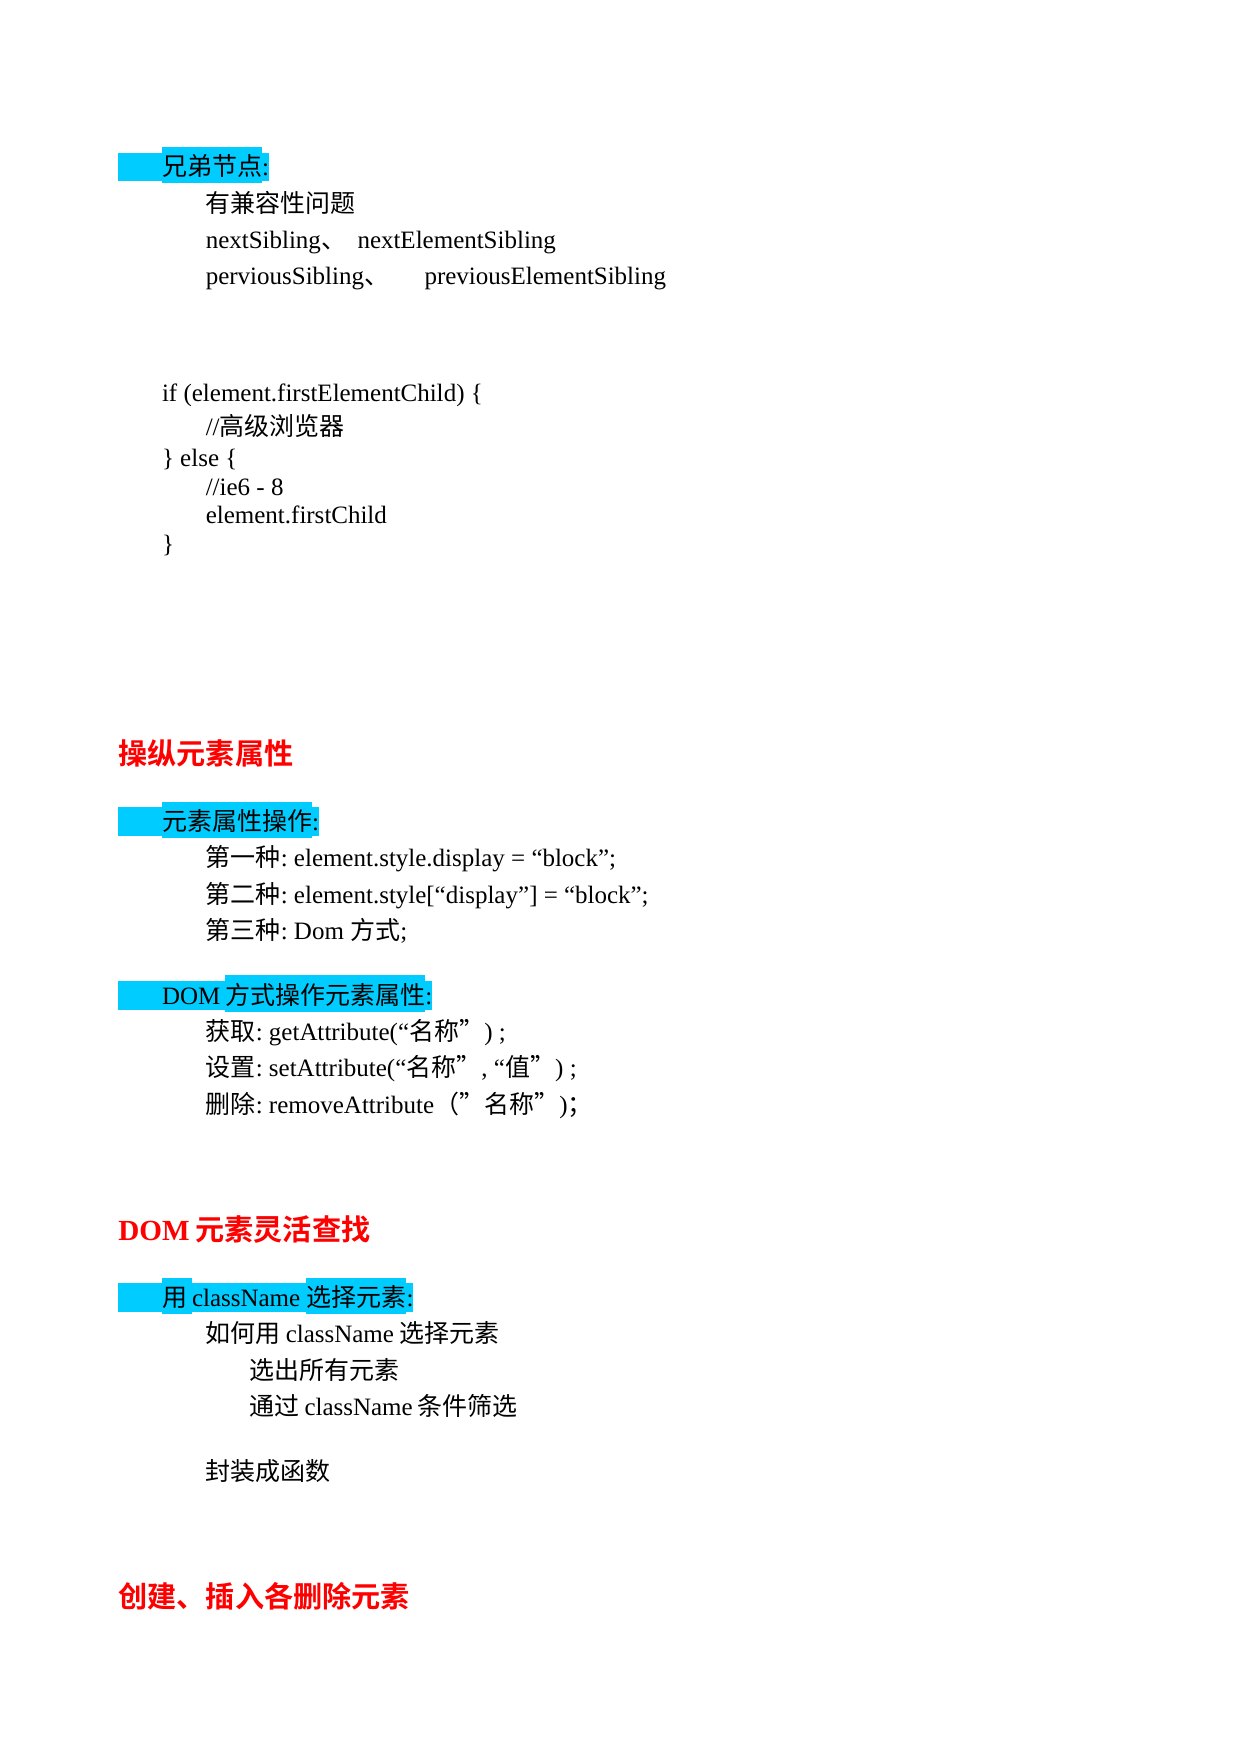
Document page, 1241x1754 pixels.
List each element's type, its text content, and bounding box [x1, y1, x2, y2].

text 兄弟节点: [118, 147, 1122, 183]
text 封装成函数 [118, 1451, 1122, 1488]
text 第二种: element.style[“display”] = “block”; [118, 874, 1122, 910]
text if (element.firstElementChild) { [118, 378, 1122, 407]
text } else { [118, 443, 1122, 472]
text 通过className条件筛选 [118, 1386, 1122, 1423]
text element.firstChild [118, 501, 1122, 529]
text } [118, 529, 1122, 558]
text 设置: setAttribute(“名称”, “值”) ; [118, 1048, 1122, 1084]
text 获取: getAttribute(“名称”) ; [118, 1012, 1122, 1048]
text perviousSibling、 previousElementSibling [118, 256, 1122, 292]
text 如何用className选择元素 [118, 1314, 1122, 1350]
text 元素属性操作: [118, 802, 1122, 838]
text DOM方式操作元素属性: [118, 975, 1122, 1012]
text 操纵元素属性 [118, 731, 1122, 773]
text 选出所有元素 [118, 1350, 1122, 1386]
text //ie6 - 8 [118, 472, 1122, 501]
text nextSibling、 nextElementSibling [118, 219, 1122, 256]
text 第一种: element.style.display = “block”; [118, 838, 1122, 874]
text 创建、插入各删除元素 [118, 1574, 1122, 1616]
text //高级浏览器 [118, 407, 1122, 443]
text 删除: removeAttribute（”名称”)； [118, 1084, 1122, 1120]
text DOM元素灵活查找 [118, 1207, 1122, 1249]
text 有兼容性问题 [118, 183, 1122, 219]
text 用className 选择元素: [118, 1278, 1122, 1314]
text 第三种: Dom 方式; [118, 910, 1122, 947]
